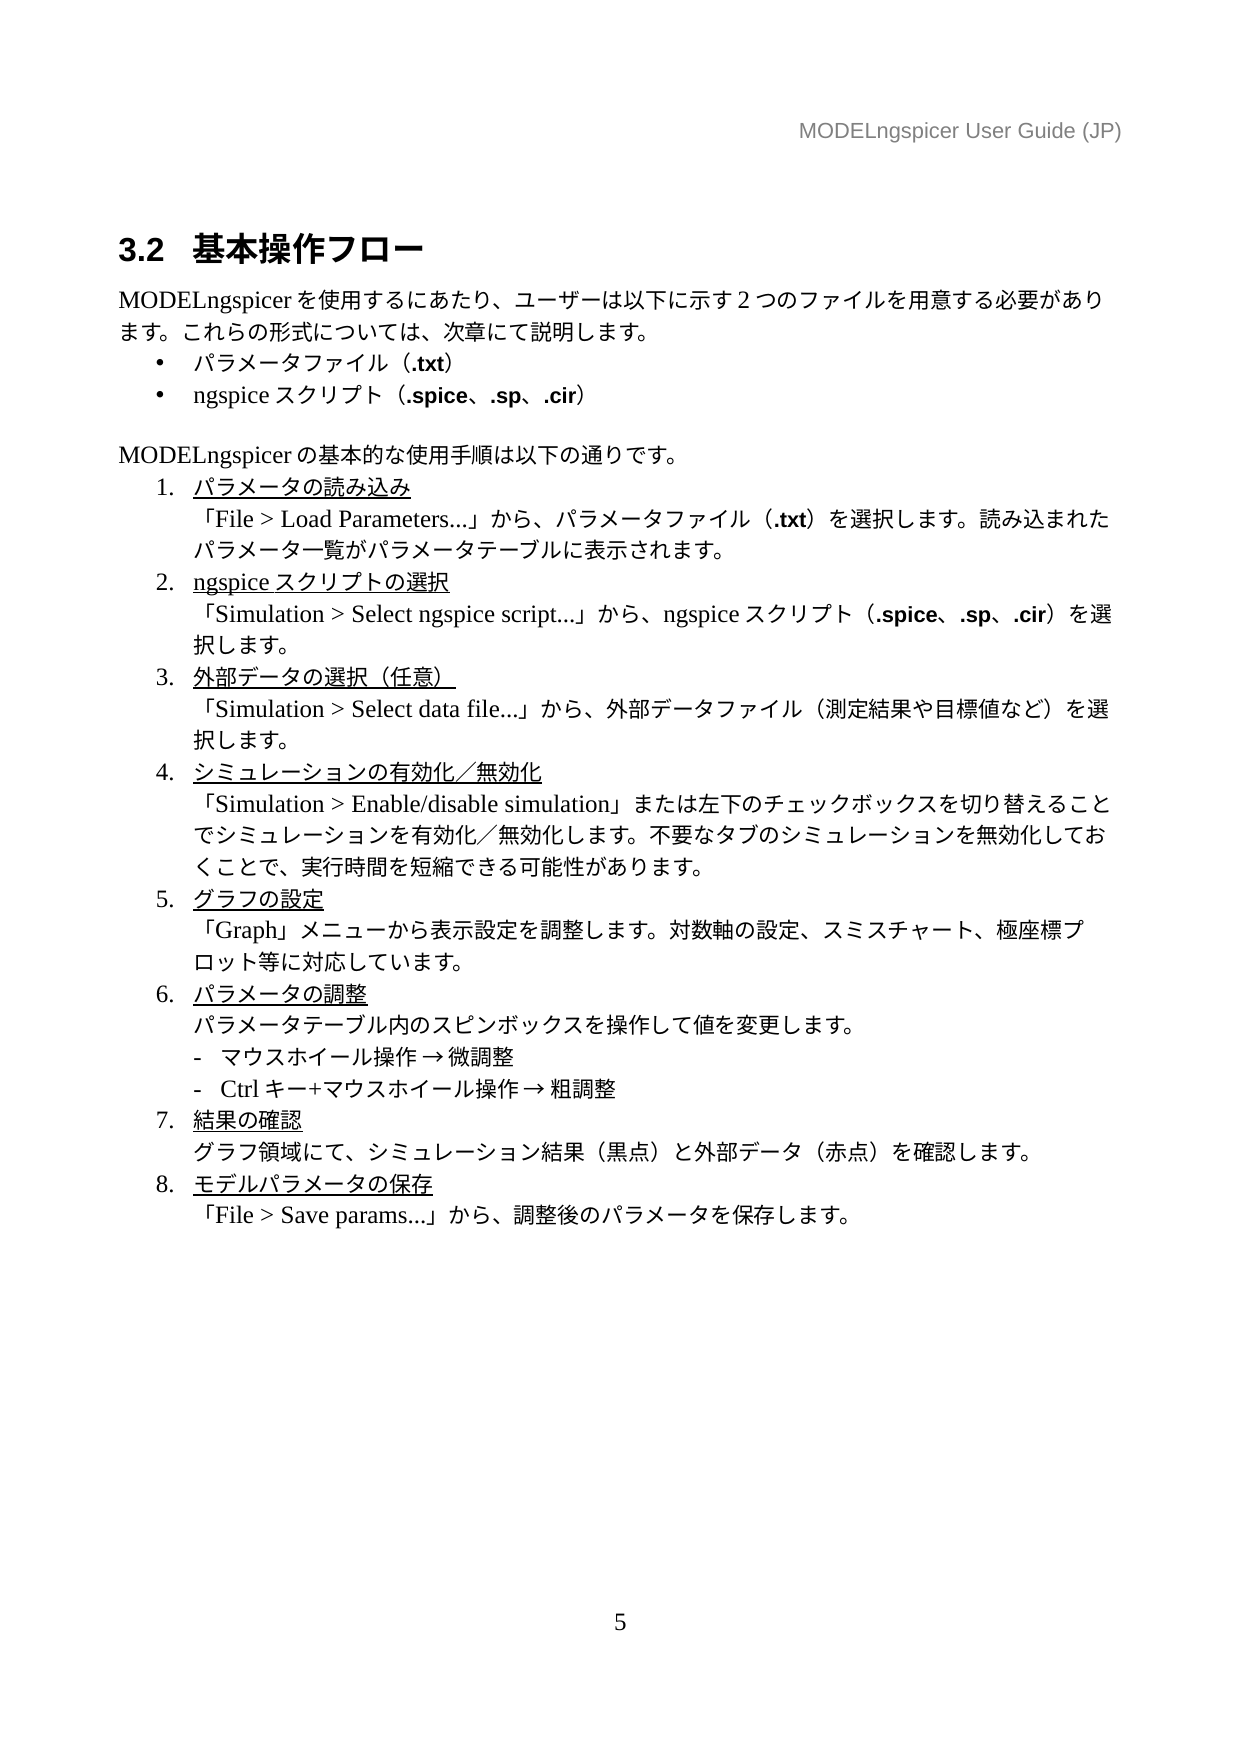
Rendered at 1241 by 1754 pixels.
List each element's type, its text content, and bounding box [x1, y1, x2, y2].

subtitle 基本操作フロー [118, 222, 1122, 271]
list パラメータファイル（.txt） [156, 346, 1122, 378]
list 外部データの選択（任意） 「Simulation > Select data file...」から、外部データファイル（測定結果や目標値など）を選択します。 [156, 660, 1122, 755]
list パラメータの調整 パラメータテーブル内のスピンボックスを操作して値を変更します。 - マウスホイール操作 → 微調整 - Ctrlキー+マウスホイール操作 → 粗調整 [156, 977, 1122, 1103]
list パラメータの読み込み 「File > Load Parameters...」から、パラメータファイル（.txt）を選択します。読み込まれたパラメータ一覧がパラメータテーブルに表示されます。 [156, 470, 1122, 565]
list ngspiceスクリプトの選択 「Simulation > Select ngspice script...」から、ngspiceスクリプト（.spice、.sp、.cir）を選択します。 [156, 565, 1122, 660]
list ngspiceスクリプト（.spice、.sp、.cir） [156, 378, 1122, 410]
list 結果の確認 グラフ領域にて、シミュレーション結果（黒点）と外部データ（赤点）を確認します。 [156, 1103, 1122, 1167]
list シミュレーションの有効化／無効化 「Simulation > Enable/disable simulation」または左下のチェックボックスを切り替えることでシミュレーションを有効化／無効化します。不要なタブのシミュレーションを無効化しておくことで、実行時間を短縮できる可能性があります。 [156, 755, 1122, 882]
list グラフの設定 「Graph」メニューから表示設定を調整します。対数軸の設定、スミスチャート、極座標プロット等に対応しています。 [156, 882, 1122, 977]
list モデルパラメータの保存 「File > Save params...」から、調整後のパラメータを保存します。 [156, 1167, 1122, 1230]
text MODELngspicerを使用するにあたり、ユーザーは以下に示す2つのファイルを用意する必要があります。これらの形式については、次章にて説明します。 [118, 283, 1122, 346]
text MODELngspicerの基本的な使用手順は以下の通りです。 [118, 438, 1122, 470]
